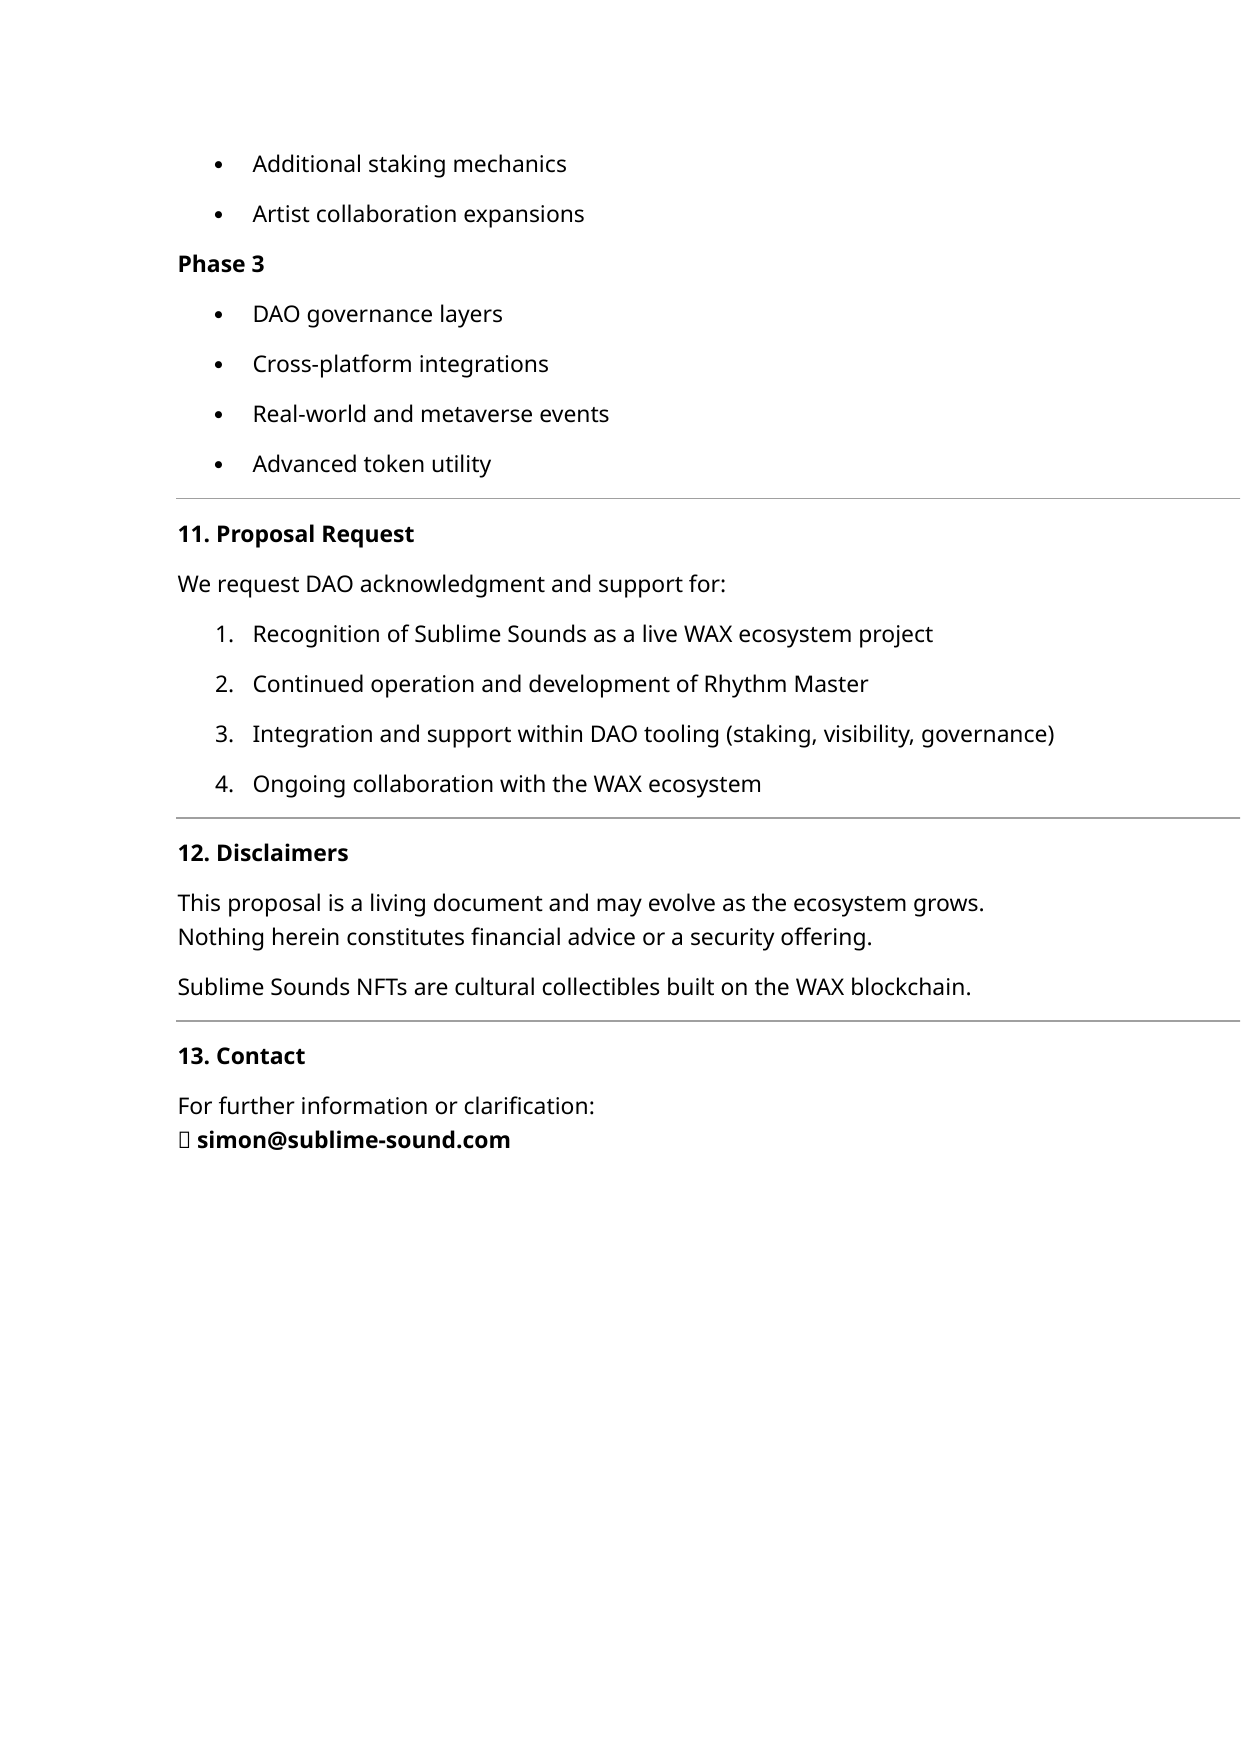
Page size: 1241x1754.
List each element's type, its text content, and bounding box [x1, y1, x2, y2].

list Ongoing collaboration with the WAX ecosystem [215, 768, 1063, 799]
list Additional staking mechanics [215, 148, 1063, 179]
text 11. Proposal Request [177, 517, 1063, 549]
list Recognition of Sublime Sounds as a live WAX ecosystem project [215, 618, 1063, 649]
list Continued operation and development of Rhythm Master [215, 668, 1063, 699]
text 13. Contact [177, 1040, 1063, 1071]
text We request DAO acknowledgment and support for: [177, 568, 1063, 599]
list Real-world and metaverse events [215, 398, 1063, 429]
list Advanced token utility [215, 448, 1063, 479]
list Integration and support within DAO tooling (staking, visibility, governance) [215, 718, 1063, 749]
text For further information or clarification: 📧 simon@sublime-sound.com [177, 1090, 1063, 1155]
text Sublime Sounds NFTs are cultural collectibles built on the WAX blockchain. [177, 971, 1063, 1002]
text 12. Disclaimers [177, 837, 1063, 868]
list Artist collaboration expansions [215, 198, 1063, 229]
text This proposal is a living document and may evolve as the ecosystem grows. Nothing herein constitutes financial advice or a security offering. [177, 887, 1063, 952]
list Cross-platform integrations [215, 348, 1063, 379]
list DAO governance layers [215, 298, 1063, 329]
text Phase 3 [177, 248, 1063, 279]
